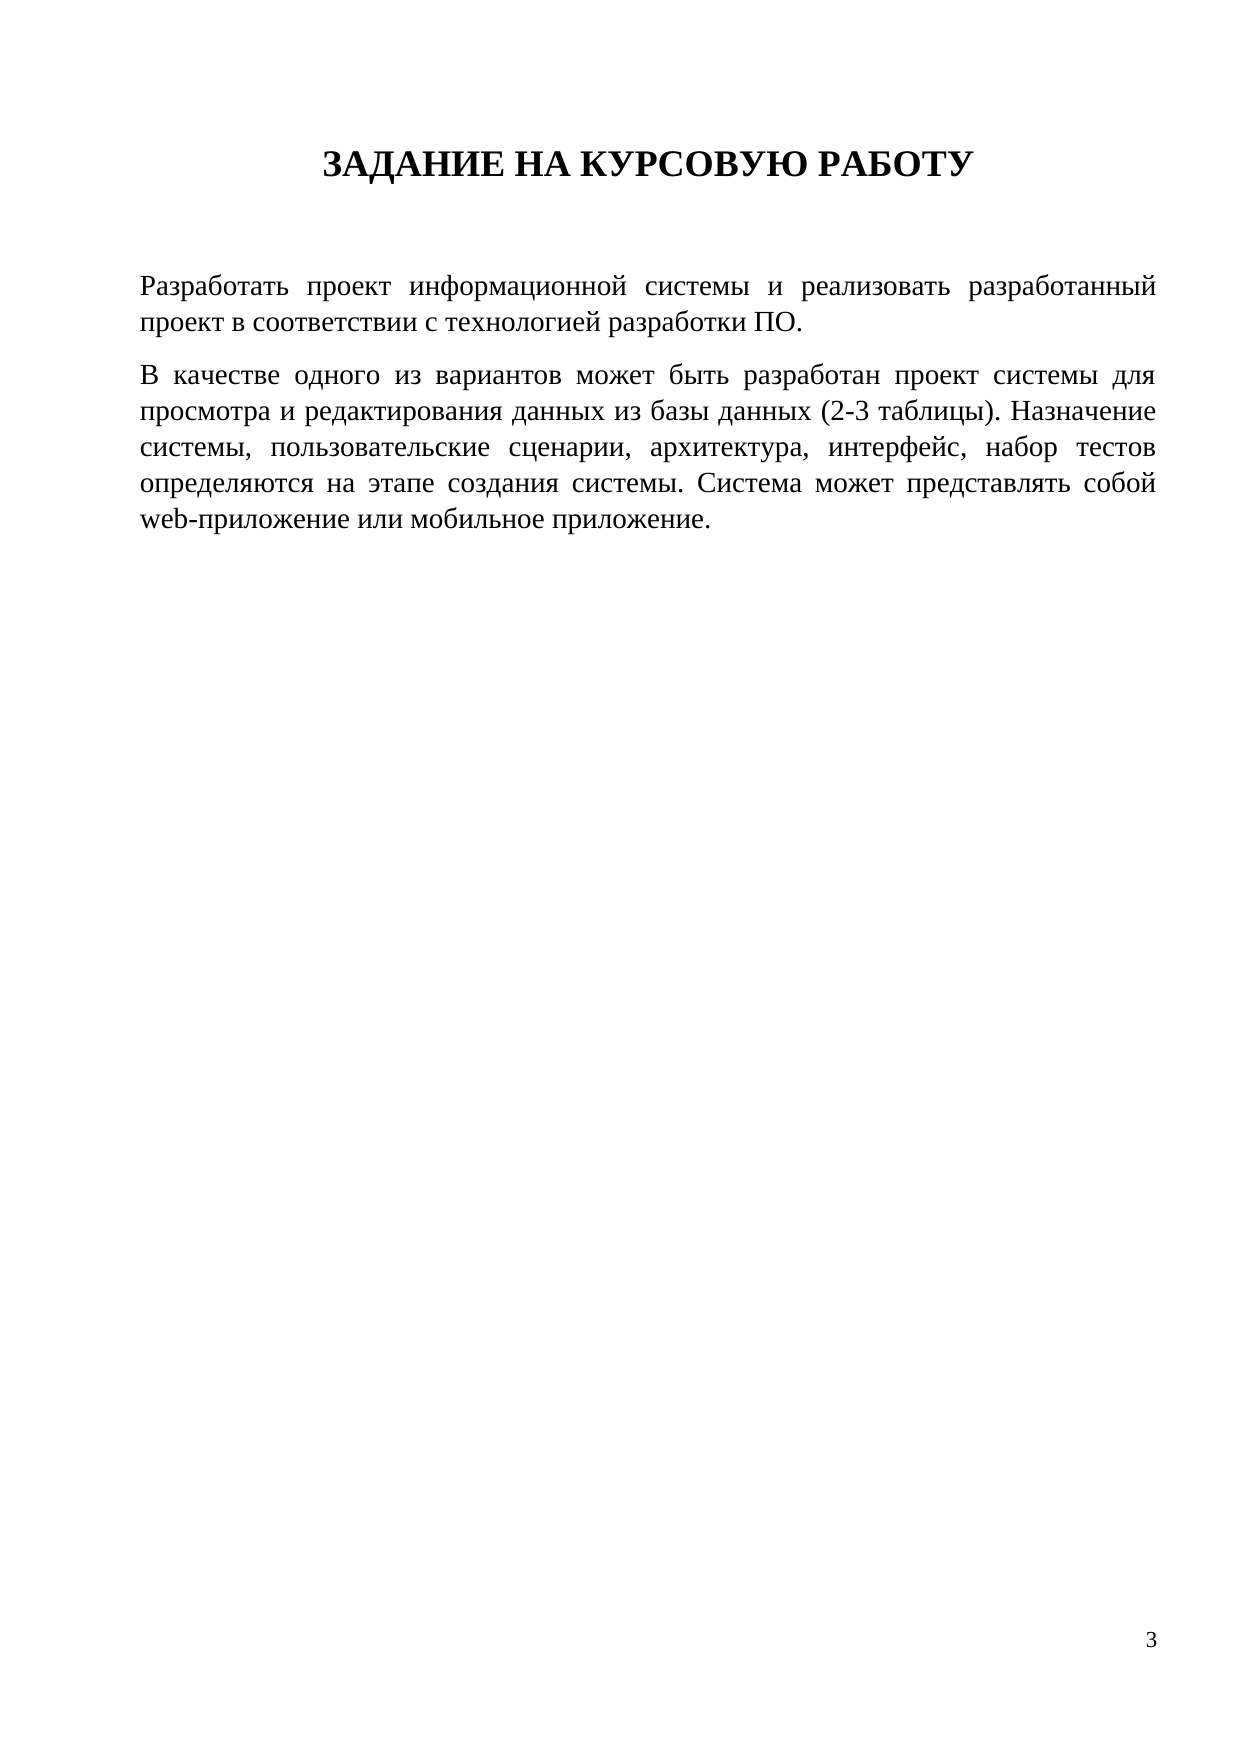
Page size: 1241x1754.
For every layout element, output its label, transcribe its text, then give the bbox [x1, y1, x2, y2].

text В качестве одного из вариантов может быть разработан проект системы для просмотра и редактирования данных из базы данных (2-3 таблицы). Назначение системы, пользовательские сценарии, архитектура, интерфейс, набор тестов определяются на этапе создания системы. Система может представлять собой web-приложение или мобильное приложение. [139, 357, 1157, 535]
text ЗАДАНИЕ НА КУРСОВУЮ РАБОТУ [139, 142, 1157, 185]
text Разработать проект информационной системы и реализовать разработанный проект в соответствии с технологией разработки ПО. [139, 268, 1157, 338]
